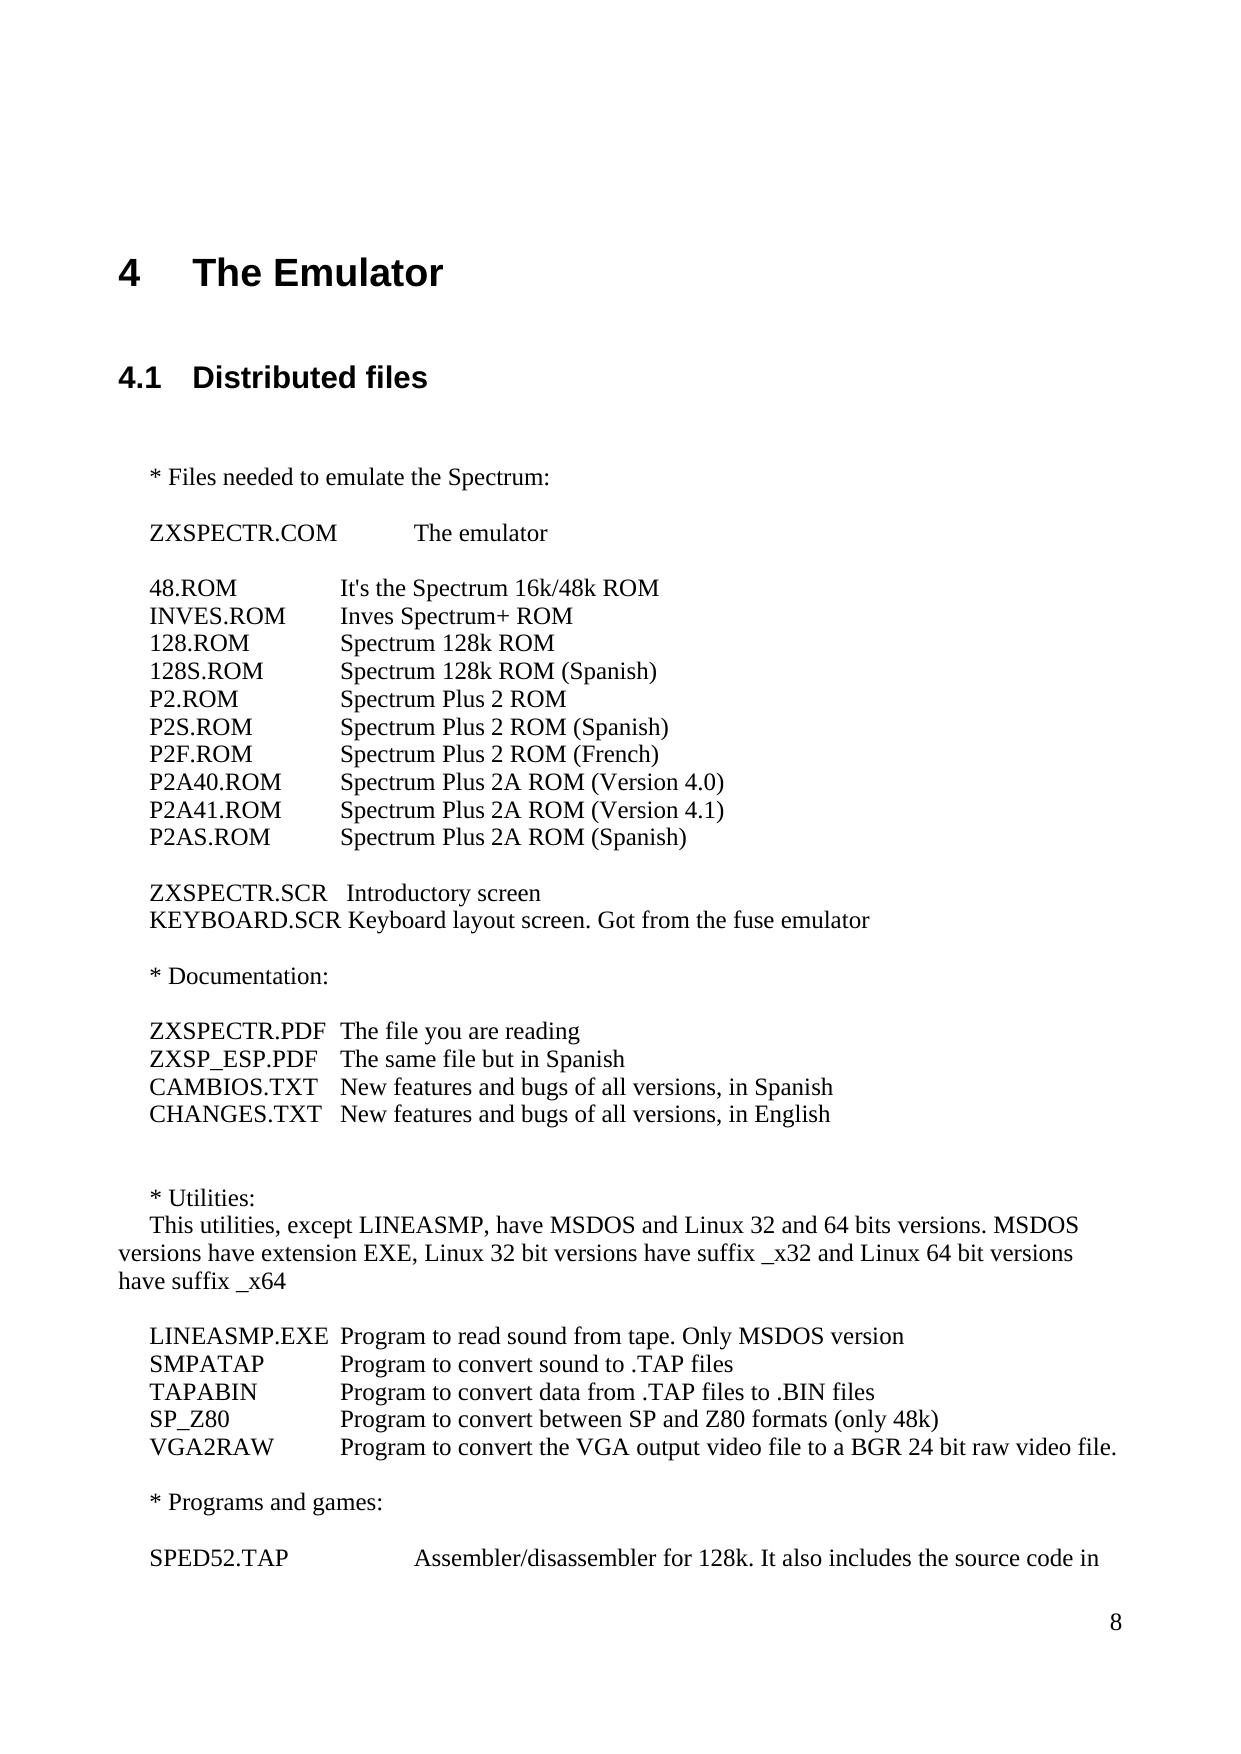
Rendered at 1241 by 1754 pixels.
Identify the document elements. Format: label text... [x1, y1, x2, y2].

text KEYBOARD.SCR Keyboard layout screen. Got from the fuse emulator [118, 907, 1122, 934]
text ZXSPECTR.PDF The file you are reading [118, 1017, 1122, 1045]
text * Files needed to emulate the Spectrum: [118, 463, 1122, 491]
text This utilities, except LINEASMP, have MSDOS and Linux 32 and 64 bits versions. MSDOS versions have extension EXE, Linux 32 bit versions have suffix _x32 and Linux 64 bit versions have suffix _x64 [118, 1211, 1122, 1294]
text 128.ROM Spectrum 128k ROM [118, 629, 1122, 657]
text P2A41.ROM Spectrum Plus 2A ROM (Version 4.1) [118, 796, 1122, 823]
subtitle 4.1 Distributed files [118, 360, 1122, 395]
text SPED52.TAP Assembler/disassembler for 128k. It also includes the source code in [118, 1544, 1122, 1572]
text P2S.ROM Spectrum Plus 2 ROM (Spanish) [118, 713, 1122, 740]
text * Programs and games: [118, 1488, 1122, 1516]
text SMPATAP Program to convert sound to .TAP files [118, 1350, 1122, 1378]
text ZXSP_ESP.PDF The same file but in Spanish [118, 1045, 1122, 1073]
text P2F.ROM Spectrum Plus 2 ROM (French) [118, 740, 1122, 768]
text VGA2RAW Program to convert the VGA output video file to a BGR 24 bit raw video file. [118, 1433, 1122, 1461]
text P2A40.ROM Spectrum Plus 2A ROM (Version 4.0) [118, 768, 1122, 796]
text INVES.ROM Inves Spectrum+ ROM [118, 602, 1122, 629]
text * Documentation: [118, 962, 1122, 990]
text CHANGES.TXT New features and bugs of all versions, in English [118, 1101, 1122, 1128]
text * Utilities: [118, 1184, 1122, 1211]
text P2.ROM Spectrum Plus 2 ROM [118, 685, 1122, 713]
text TAPABIN Program to convert data from .TAP files to .BIN files [118, 1378, 1122, 1405]
text P2AS.ROM Spectrum Plus 2A ROM (Spanish) [118, 823, 1122, 851]
text 48.ROM It's the Spectrum 16k/48k ROM [118, 574, 1122, 602]
text SP_Z80 Program to convert between SP and Z80 formats (only 48k) [118, 1405, 1122, 1433]
text CAMBIOS.TXT New features and bugs of all versions, in Spanish [118, 1073, 1122, 1101]
text ZXSPECTR.COM The emulator [118, 519, 1122, 546]
text ZXSPECTR.SCR Introductory screen [118, 879, 1122, 907]
subtitle 4 The Emulator [118, 251, 1122, 295]
text LINEASMP.EXE Program to read sound from tape. Only MSDOS version [118, 1322, 1122, 1350]
text 128S.ROM Spectrum 128k ROM (Spanish) [118, 657, 1122, 685]
